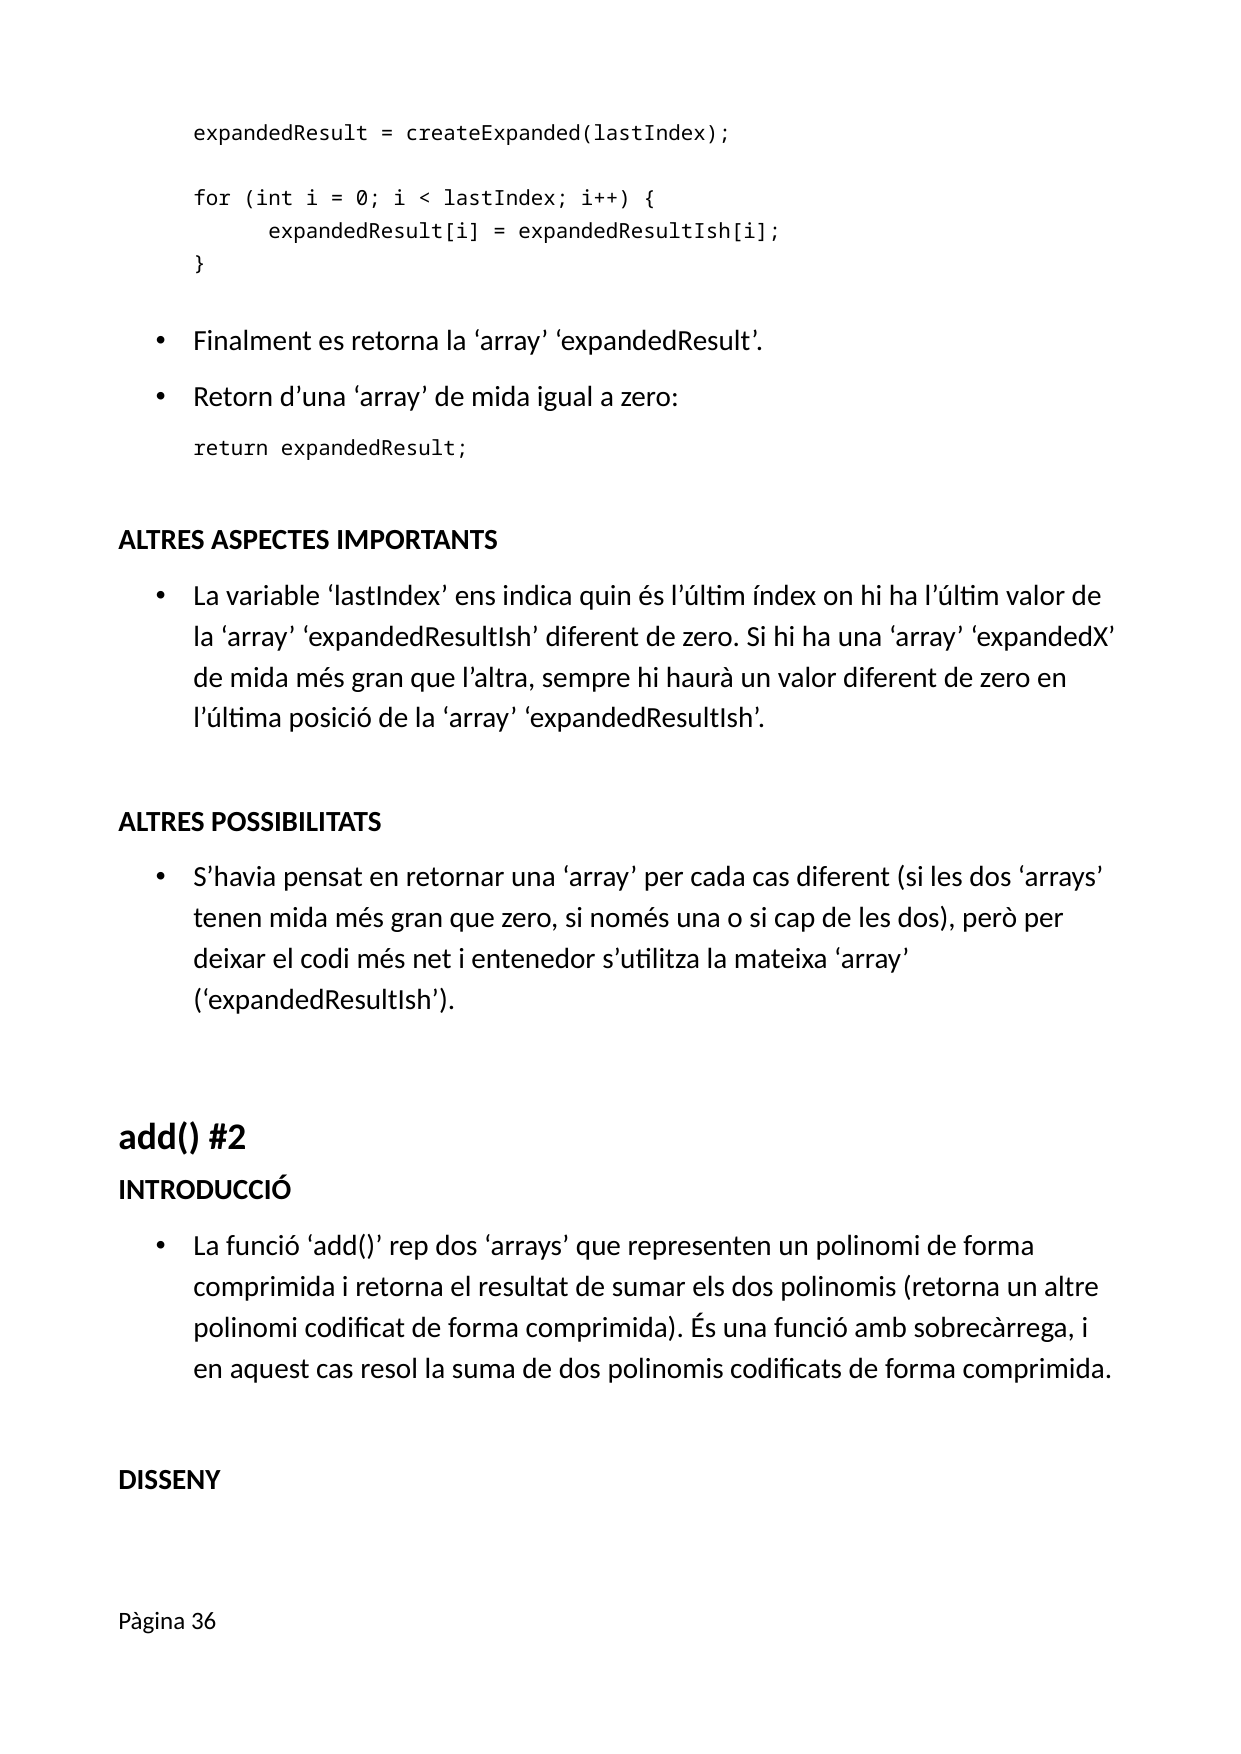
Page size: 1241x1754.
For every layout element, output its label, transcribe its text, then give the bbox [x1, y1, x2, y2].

text INTRODUCCIÓ [118, 1171, 1122, 1207]
text ALTRES ASPECTES IMPORTANTS [118, 521, 1122, 557]
list Finalment es retorna la ‘array’ ‘expandedResult’. [156, 322, 1122, 358]
text ALTRES POSSIBILITATS [118, 803, 1122, 838]
list La variable ‘lastIndex’ ens indica quin és l’últim índex on hi ha l’últim valor de la ‘array’ ‘expandedResultIsh’ diferent de zero. Si hi ha una ‘array’ ‘expandedX’ de mida més gran que l’altra, sempre hi haurà un valor diferent de zero en l’última posició de la ‘array’ ‘expandedResultIsh’. [156, 577, 1122, 735]
list S’havia pensat en retornar una ‘array’ per cada cas diferent (si les dos ‘arrays’ tenen mida més gran que zero, si només una o si cap de les dos), però per deixar el codi més net i entenedor s’utilitza la mateixa ‘array’ (‘expandedResultIsh’). [156, 858, 1122, 1017]
list return expandedResult; [156, 433, 1122, 462]
list for (int i = 0; i < lastIndex; i++) { [156, 183, 1122, 212]
list La funció ‘add()’ rep dos ‘arrays’ que representen un polinomi de forma comprimida i retorna el resultat de sumar els dos polinomis (retorna un altre polinomi codificat de forma comprimida). És una funció amb sobrecàrrega, i en aquest cas resol la suma de dos polinomis codificats de forma comprimida. [156, 1227, 1122, 1385]
subtitle add() #2 [118, 1113, 1122, 1159]
list Retorn d’una ‘array’ de mida igual a zero: [156, 378, 1122, 413]
text DISSENY [118, 1461, 1122, 1496]
list } [156, 248, 1122, 277]
list expandedResult = createExpanded(lastIndex); [156, 118, 1122, 147]
list expandedResult[i] = expandedResultIsh[i]; [156, 216, 1122, 244]
